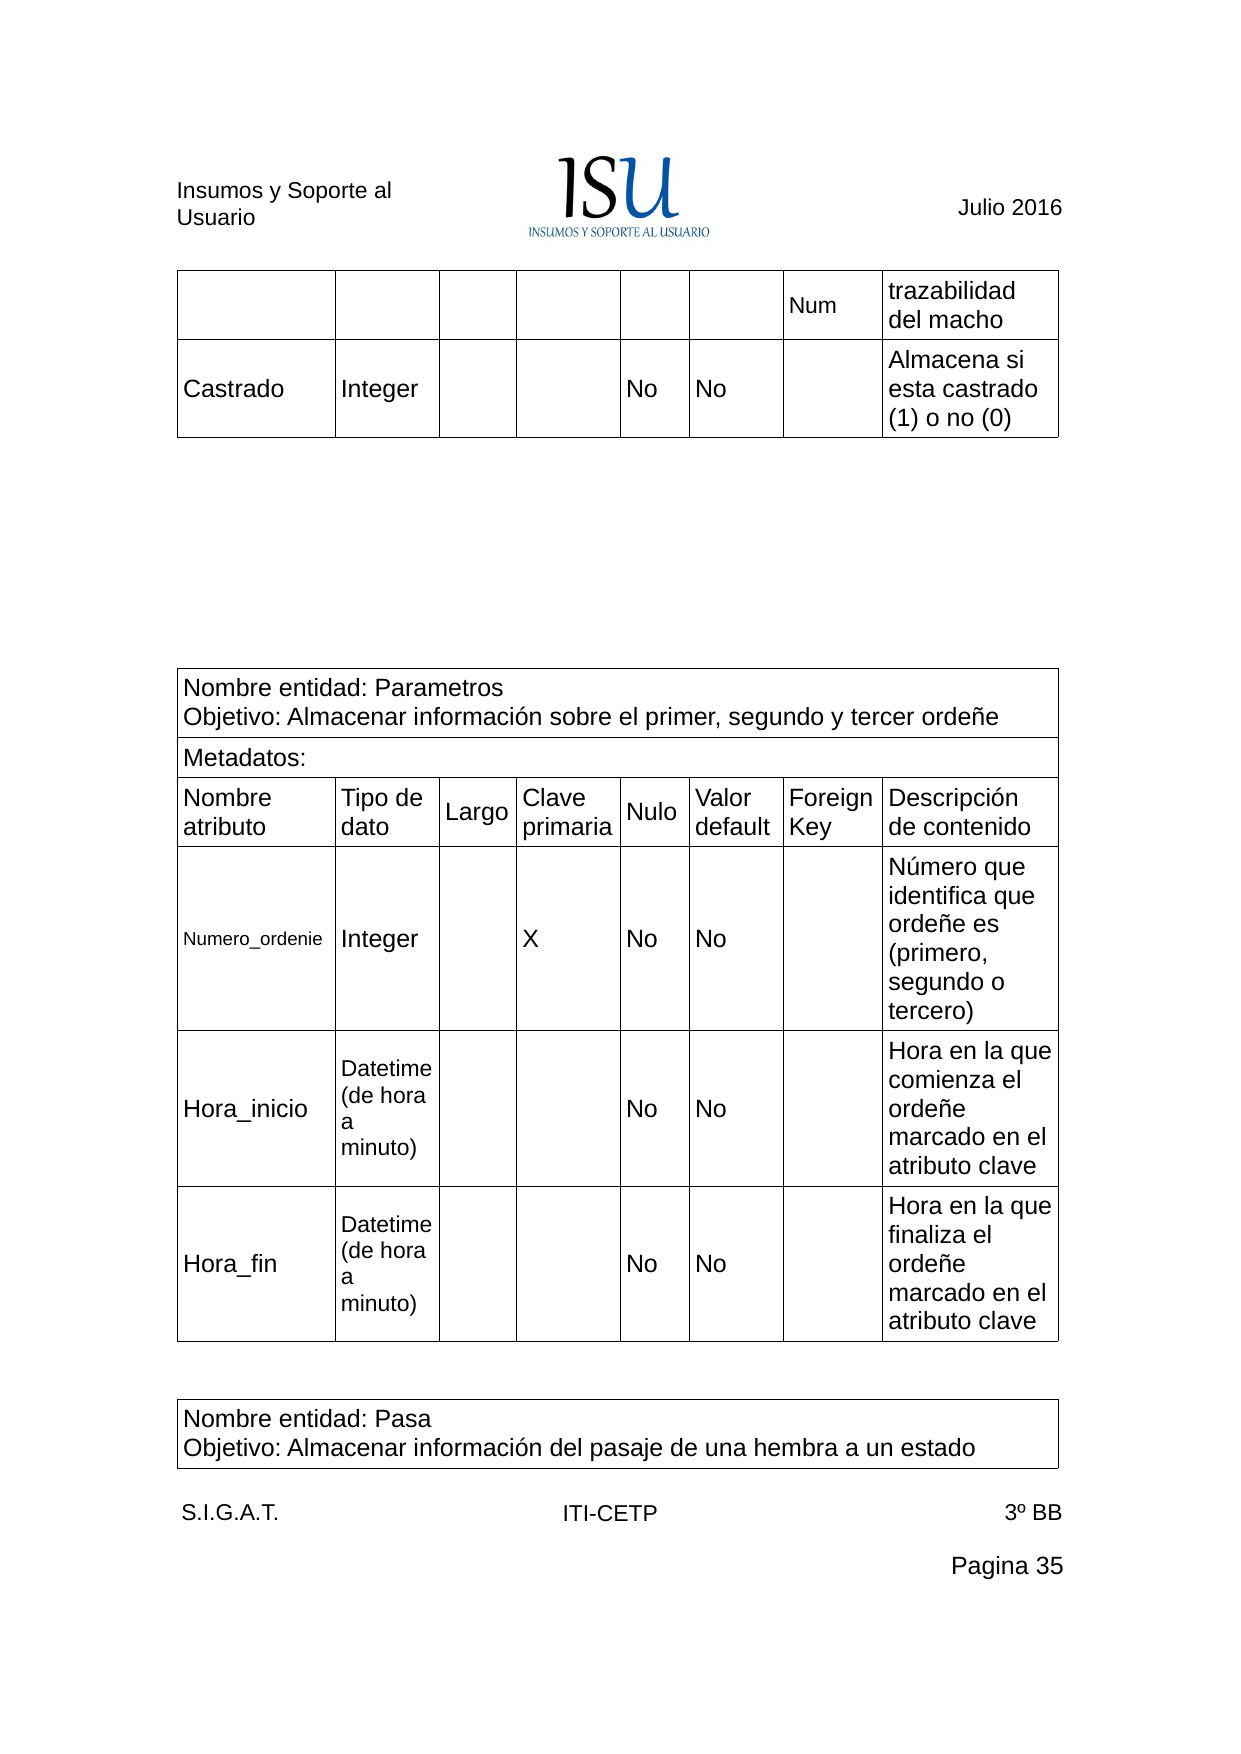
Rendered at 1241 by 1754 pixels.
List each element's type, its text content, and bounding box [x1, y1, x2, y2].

table_cell Número que identifica que ordeñe es (primero, segundo o tercero) [883, 847, 1058, 1030]
table_cell [784, 340, 882, 437]
table_cell Descripción de contenido [883, 778, 1058, 846]
table_cell No [621, 1187, 689, 1341]
table_cell No [621, 847, 689, 1030]
table_cell X [517, 847, 620, 1030]
table_cell Integer [336, 847, 439, 1030]
table_cell Datetime (de hora a minuto) [336, 1187, 439, 1341]
table_cell [336, 271, 439, 339]
table_cell [784, 847, 882, 1030]
table_cell Nombre atributo [178, 778, 335, 846]
picture [517, 138, 723, 252]
table_cell Numero_ordenie [178, 847, 335, 1030]
table_cell Largo [440, 778, 516, 846]
table_cell [690, 271, 783, 339]
table_cell Clave primaria [517, 778, 620, 846]
table_cell Tipo de dato [336, 778, 439, 846]
table_header [784, 1031, 882, 1186]
table_cell Metadatos: [178, 738, 1058, 777]
table_header [517, 1031, 620, 1186]
table_cell No [690, 847, 783, 1030]
table_cell [440, 271, 516, 339]
table_cell [621, 271, 689, 339]
table_header Hora en la que comienza el ordeñe marcado en el atributo clave [883, 1031, 1058, 1186]
table_cell Hora_fin [178, 1187, 335, 1341]
table_cell [517, 340, 620, 437]
table_cell [784, 1187, 882, 1341]
table_header [440, 1031, 516, 1186]
table_header Nombre entidad: Pasa Objetivo: Almacenar información del pasaje de una hembra a un estado [178, 1400, 1058, 1468]
table_cell Nulo [621, 778, 689, 846]
table_header Datetime (de hora a minuto) [336, 1031, 439, 1186]
table_cell [517, 1187, 620, 1341]
table_cell [440, 340, 516, 437]
table_cell Valor default [690, 778, 783, 846]
table_cell Num [784, 271, 882, 339]
table_cell No [621, 340, 689, 437]
table_cell [440, 847, 516, 1030]
table_cell No [690, 340, 783, 437]
table_header No [621, 1031, 689, 1186]
table_cell No [690, 1187, 783, 1341]
table_cell Castrado [178, 340, 335, 437]
table_cell [440, 1187, 516, 1341]
table_cell trazabilidad del macho [883, 271, 1058, 339]
table_cell Integer [336, 340, 439, 437]
table_cell Hora en la que finaliza el ordeñe marcado en el atributo clave [883, 1187, 1058, 1341]
table_cell Almacena si esta castrado (1) o no (0) [883, 340, 1058, 437]
table_header No [690, 1031, 783, 1186]
table_cell [517, 271, 620, 339]
table_header Nombre entidad: Parametros Objetivo: Almacenar información sobre el primer, segundo y tercer ordeñe [178, 669, 1058, 737]
table_cell [178, 271, 335, 339]
table_header Hora_inicio [178, 1031, 335, 1186]
table_cell Foreign Key [784, 778, 882, 846]
